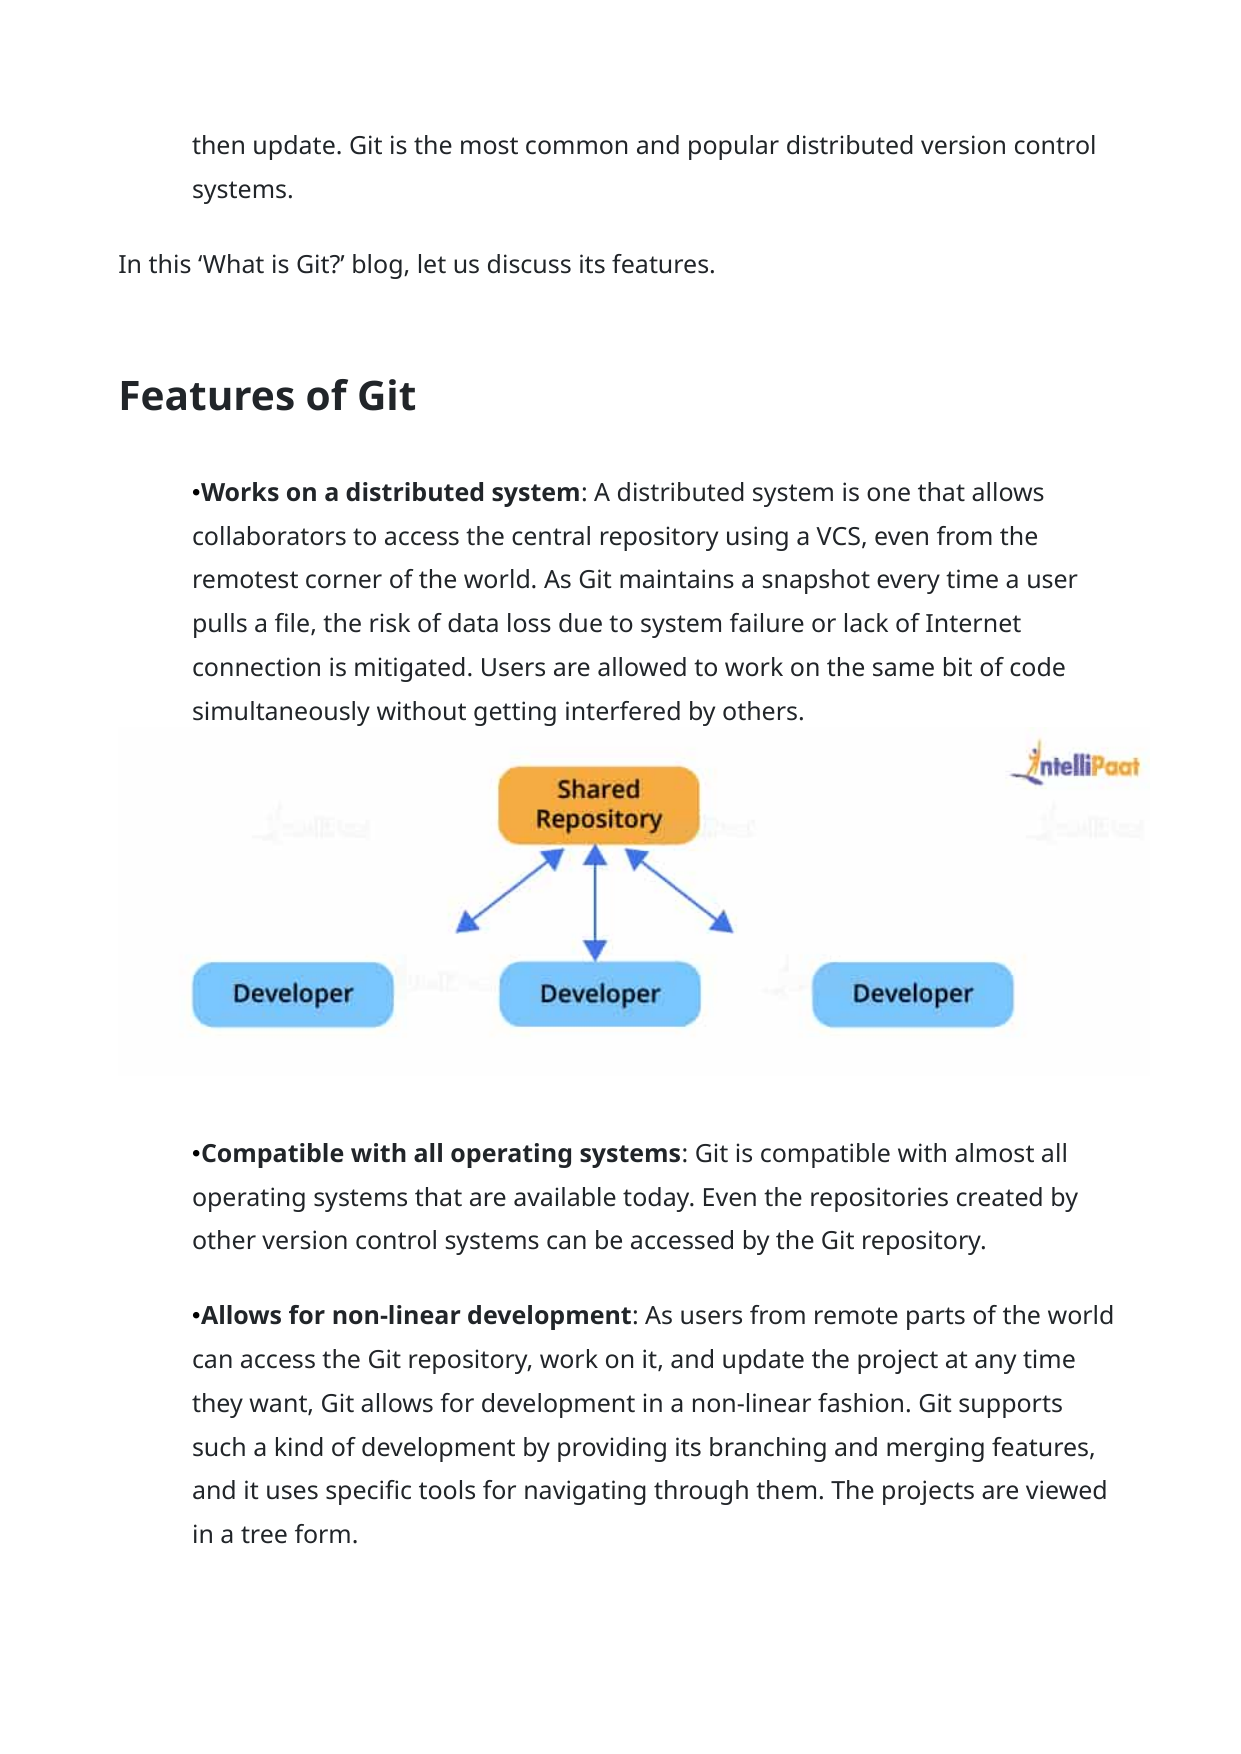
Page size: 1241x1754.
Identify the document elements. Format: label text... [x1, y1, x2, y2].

picture [118, 727, 1150, 1076]
list Works on a distributed system: A distributed system is one that allows collaborators to access the central repository using a VCS, even from the remotest corner of the world. As Git maintains a snapshot every time a user pulls a file, the risk of data loss due to system failure or lack of Internet connection is mitigated. Users are allowed to work on the same bit of code simultaneously without getting interfered by others. [118, 465, 1122, 727]
text In this ‘What is Git?’ blog, let us discuss its features. [118, 237, 1122, 281]
list then update. Git is the most common and popular distributed version control systems. [118, 118, 1122, 206]
list Allows for non-linear development: As users from remote parts of the world can access the Git repository, work on it, and update the project at any time they want, Git allows for development in a non-linear fashion. Git supports such a kind of development by providing its branching and merging features, and it uses specific tools for navigating through them. The projects are viewed in a tree form. [118, 1288, 1122, 1551]
subtitle Features of Git [118, 367, 1122, 423]
list Compatible with all operating systems: Git is compatible with almost all operating systems that are available today. Even the repositories created by other version control systems can be accessed by the Git repository. [118, 1126, 1122, 1257]
